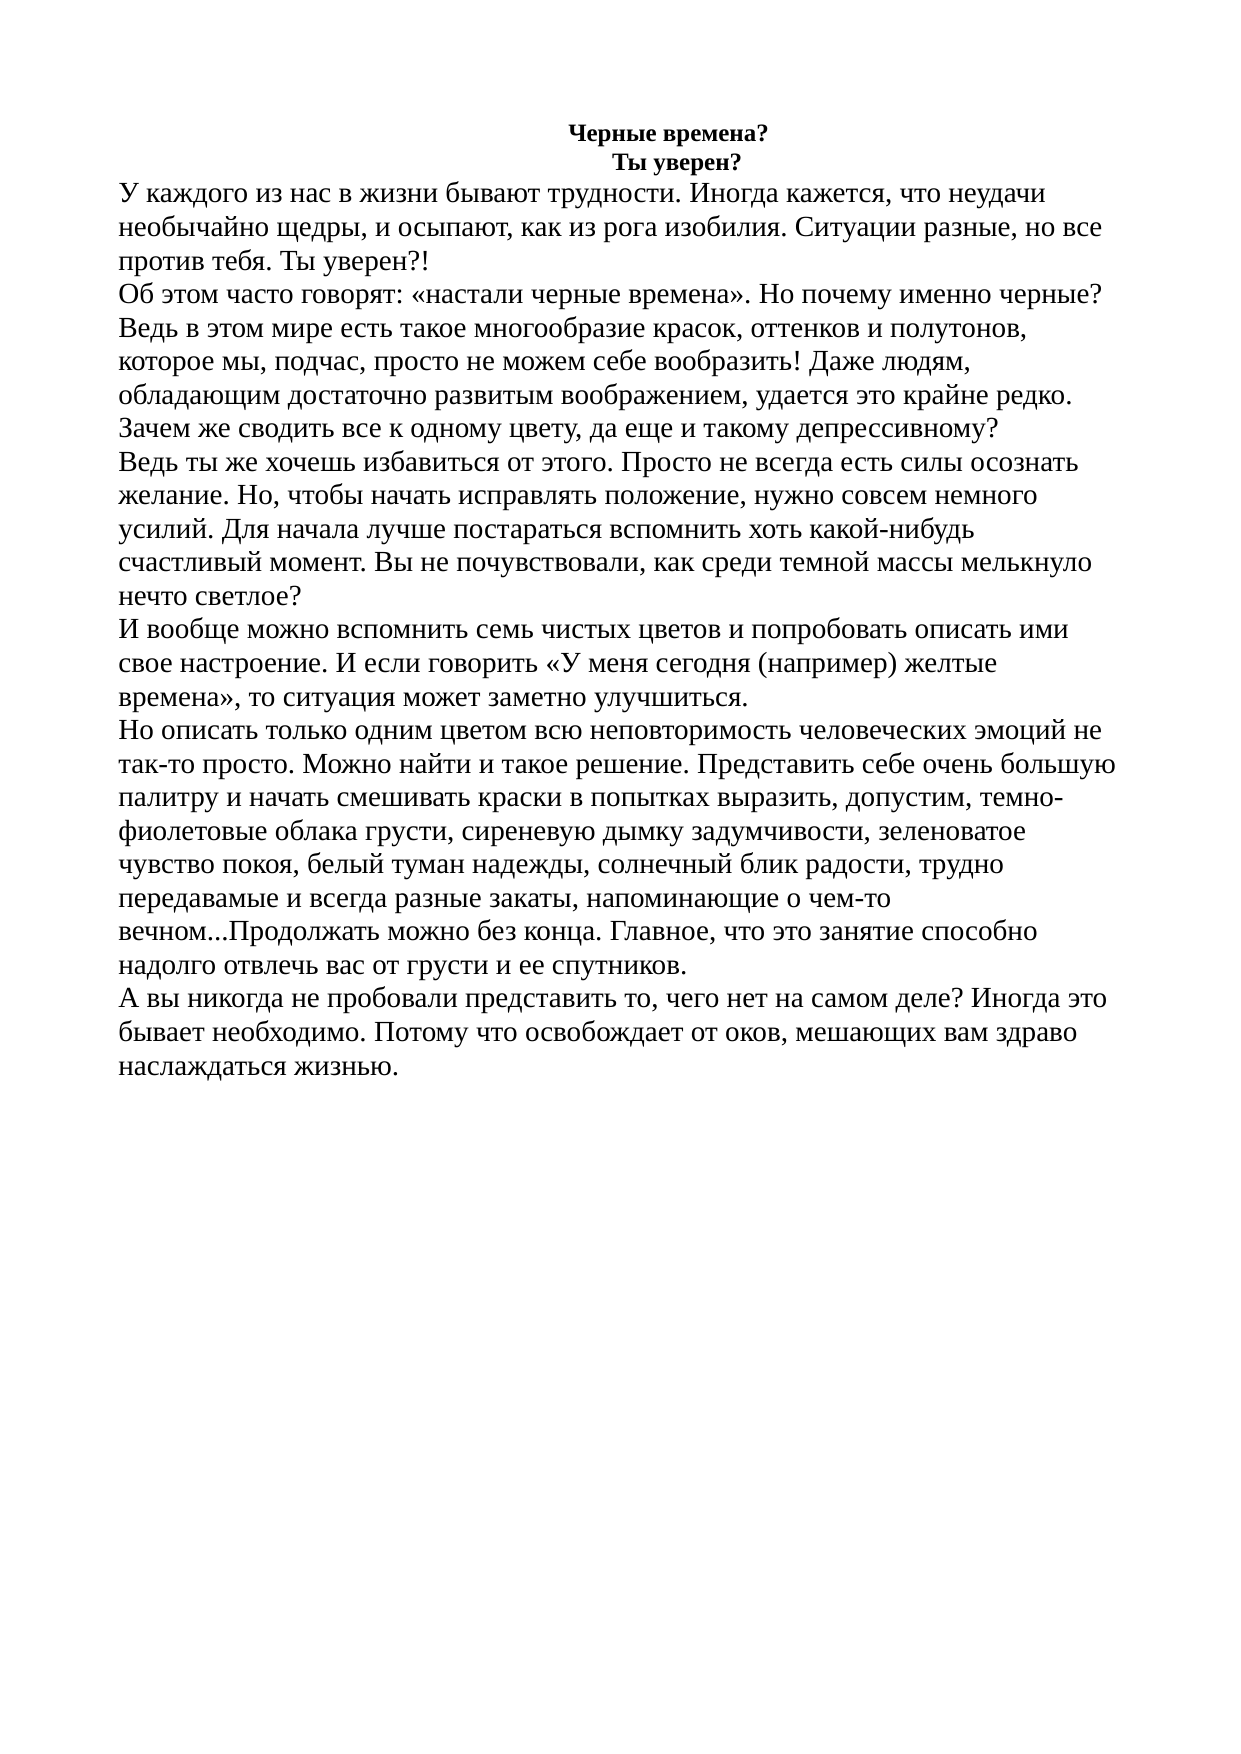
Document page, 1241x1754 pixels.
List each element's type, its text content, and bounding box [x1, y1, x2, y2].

text А вы никогда не пробовали представить то, чего нет на самом деле? Иногда это бывает необходимо. Потому что освобождает от оков, мешающих вам здраво наслаждаться жизнью. [118, 981, 1122, 1081]
text У каждого из нас в жизни бывают трудности. Иногда кажется, что неудачи необычайно щедры, и осыпают, как из рога изобилия. Ситуации разные, но все против тебя. Ты уверен?! [118, 176, 1122, 276]
text Ты уверен? [118, 147, 1122, 176]
text Но описать только одним цветом всю неповторимость человеческих эмоций не так-то просто. Можно найти и такое решение. Представить себе очень большую палитру и начать смешивать краски в попытках выразить, допустим, темно-фиолетовые облака грусти, сиреневую дымку задумчивости, зеленоватое чувство покоя, белый туман надежды, солнечный блик радости, трудно передавамые и всегда разные закаты, напоминающие о чем-то вечном...Продолжать можно без конца. Главное, что это занятие способно надолго отвлечь вас от грусти и ее спутников. [118, 712, 1122, 981]
text Ведь ты же хочешь избавиться от этого. Просто не всегда есть силы осознать желание. Но, чтобы начать исправлять положение, нужно совсем немного усилий. Для начала лучше постараться вспомнить хоть какой-нибудь счастливый момент. Вы не почувствовали, как среди темной массы мелькнуло нечто светлое? [118, 444, 1122, 612]
text Черные времена? [118, 118, 1122, 147]
text И вообще можно вспомнить семь чистых цветов и попробовать описать ими свое настроение. И если говорить «У меня сегодня (например) желтые времена», то ситуация может заметно улучшиться. [118, 612, 1122, 712]
text Об этом часто говорят: «настали черные времена». Но почему именно черные? Ведь в этом мире есть такое многообразие красок, оттенков и полутонов, которое мы, подчас, просто не можем себе вообразить! Даже людям, обладающим достаточно развитым воображением, удается это крайне редко. Зачем же сводить все к одному цвету, да еще и такому депрессивному? [118, 276, 1122, 444]
